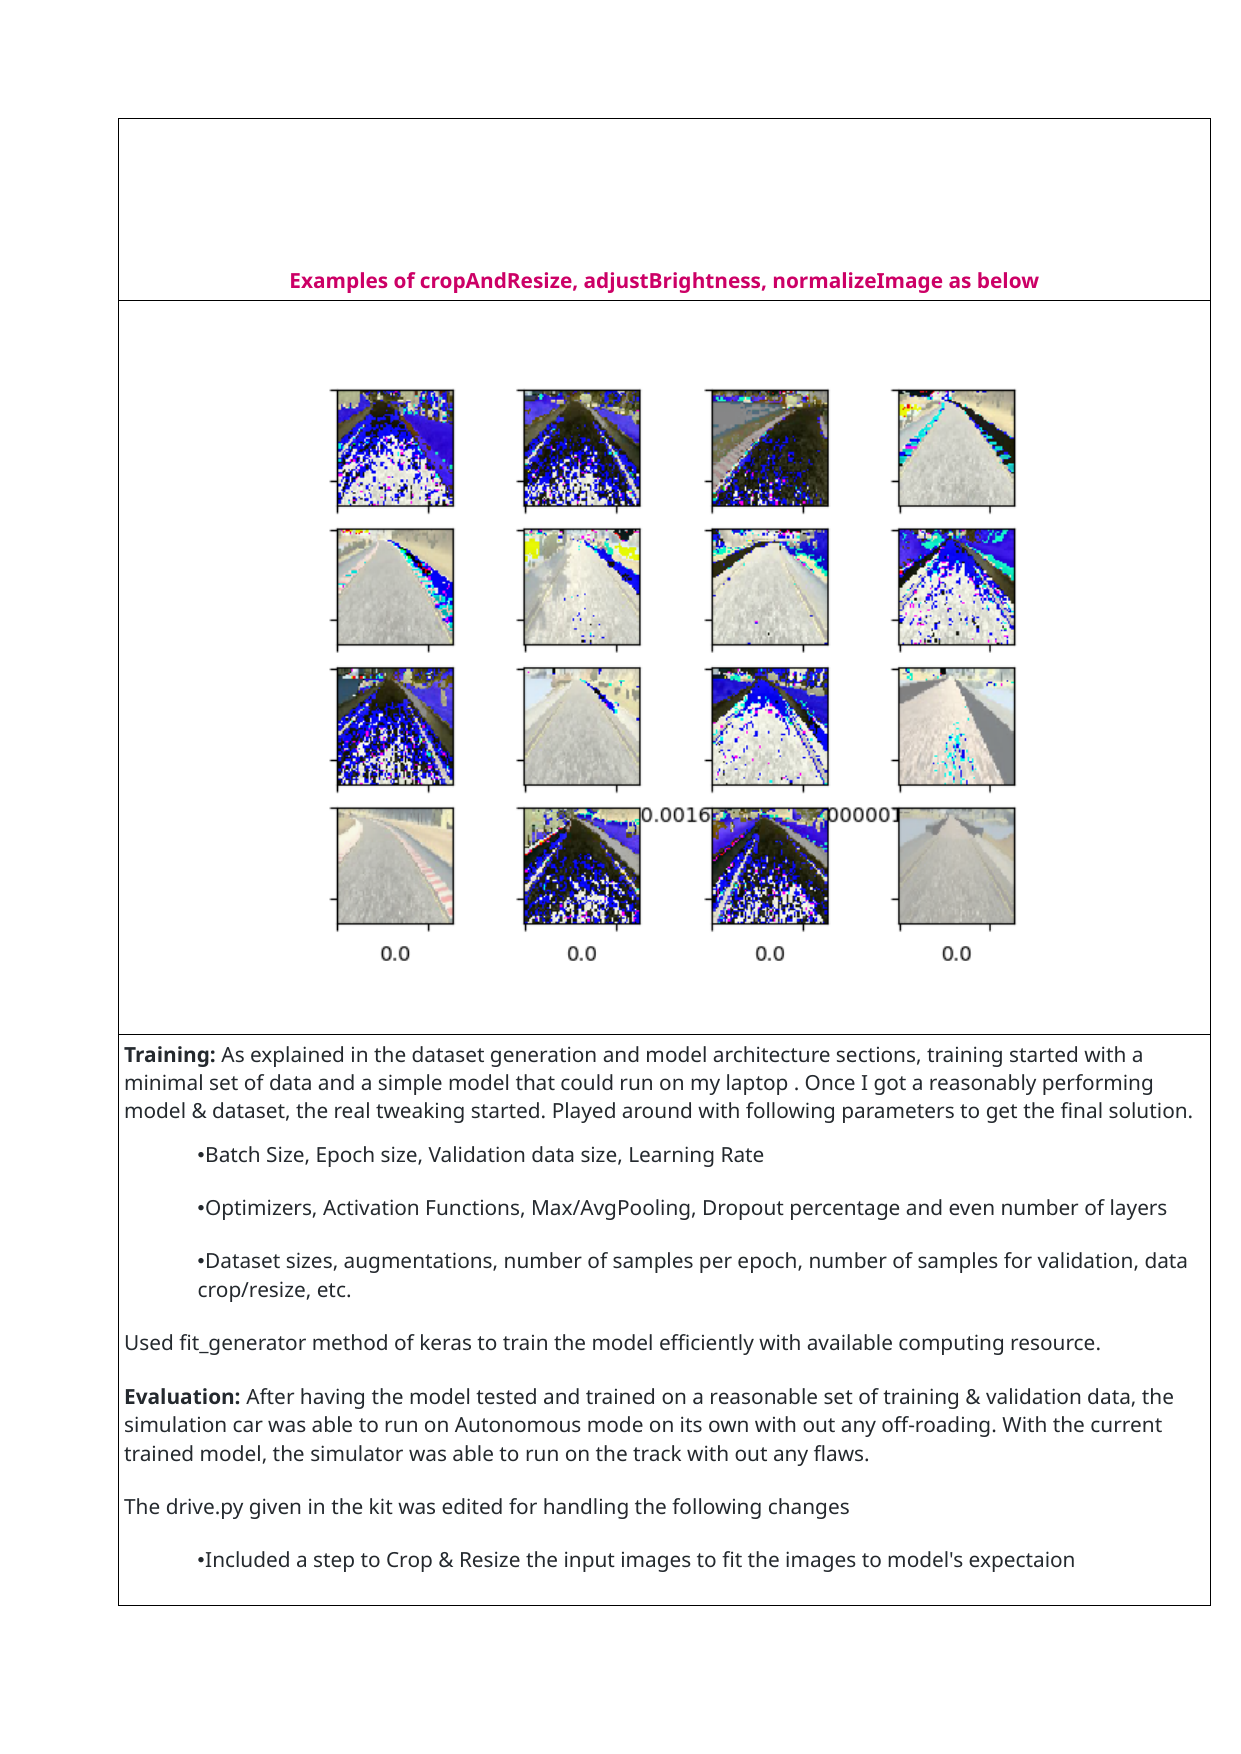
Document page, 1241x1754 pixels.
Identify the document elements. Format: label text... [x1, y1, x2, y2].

table_cell [119, 301, 1210, 1034]
table_cell Examples of cropAndResize, adjustBrightness, normalizeImage as below [119, 119, 1210, 300]
table_cell Training: As explained in the dataset generation and model architecture sections, training started with a minimal set of data and a simple model that could run on my laptop . Once I got a reasonably performing model & dataset, the real tweaking started. Played around with following parameters to get the final solution. Batch Size, Epoch size, Validation data size, Learning Rate Optimizers, Activation Functions, Max/AvgPooling, Dropout percentage and even number of layers Dataset sizes, augmentations, number of samples per epoch, number of samples for validation, data crop/resize, etc. Used fit_generator method of keras to train the model efficiently with available computing resource. Evaluation: After having the model tested and trained on a reasonable set of training & validation data, the simulation car was able to run on Autonomous mode on its own with out any off-roading. With the current trained model, the simulator was able to run on the track with out any flaws. The drive.py given in the kit was edited for handling the following changes Included a step to Crop & Resize the input images to fit the images to model's expectaion Included a step to adjust the brightness & normalize the input images Added a logic to adjust 'throttle' to limit/maintain the speed of simulated vehicle. [119, 1035, 1210, 1605]
picture [201, 306, 1127, 1000]
